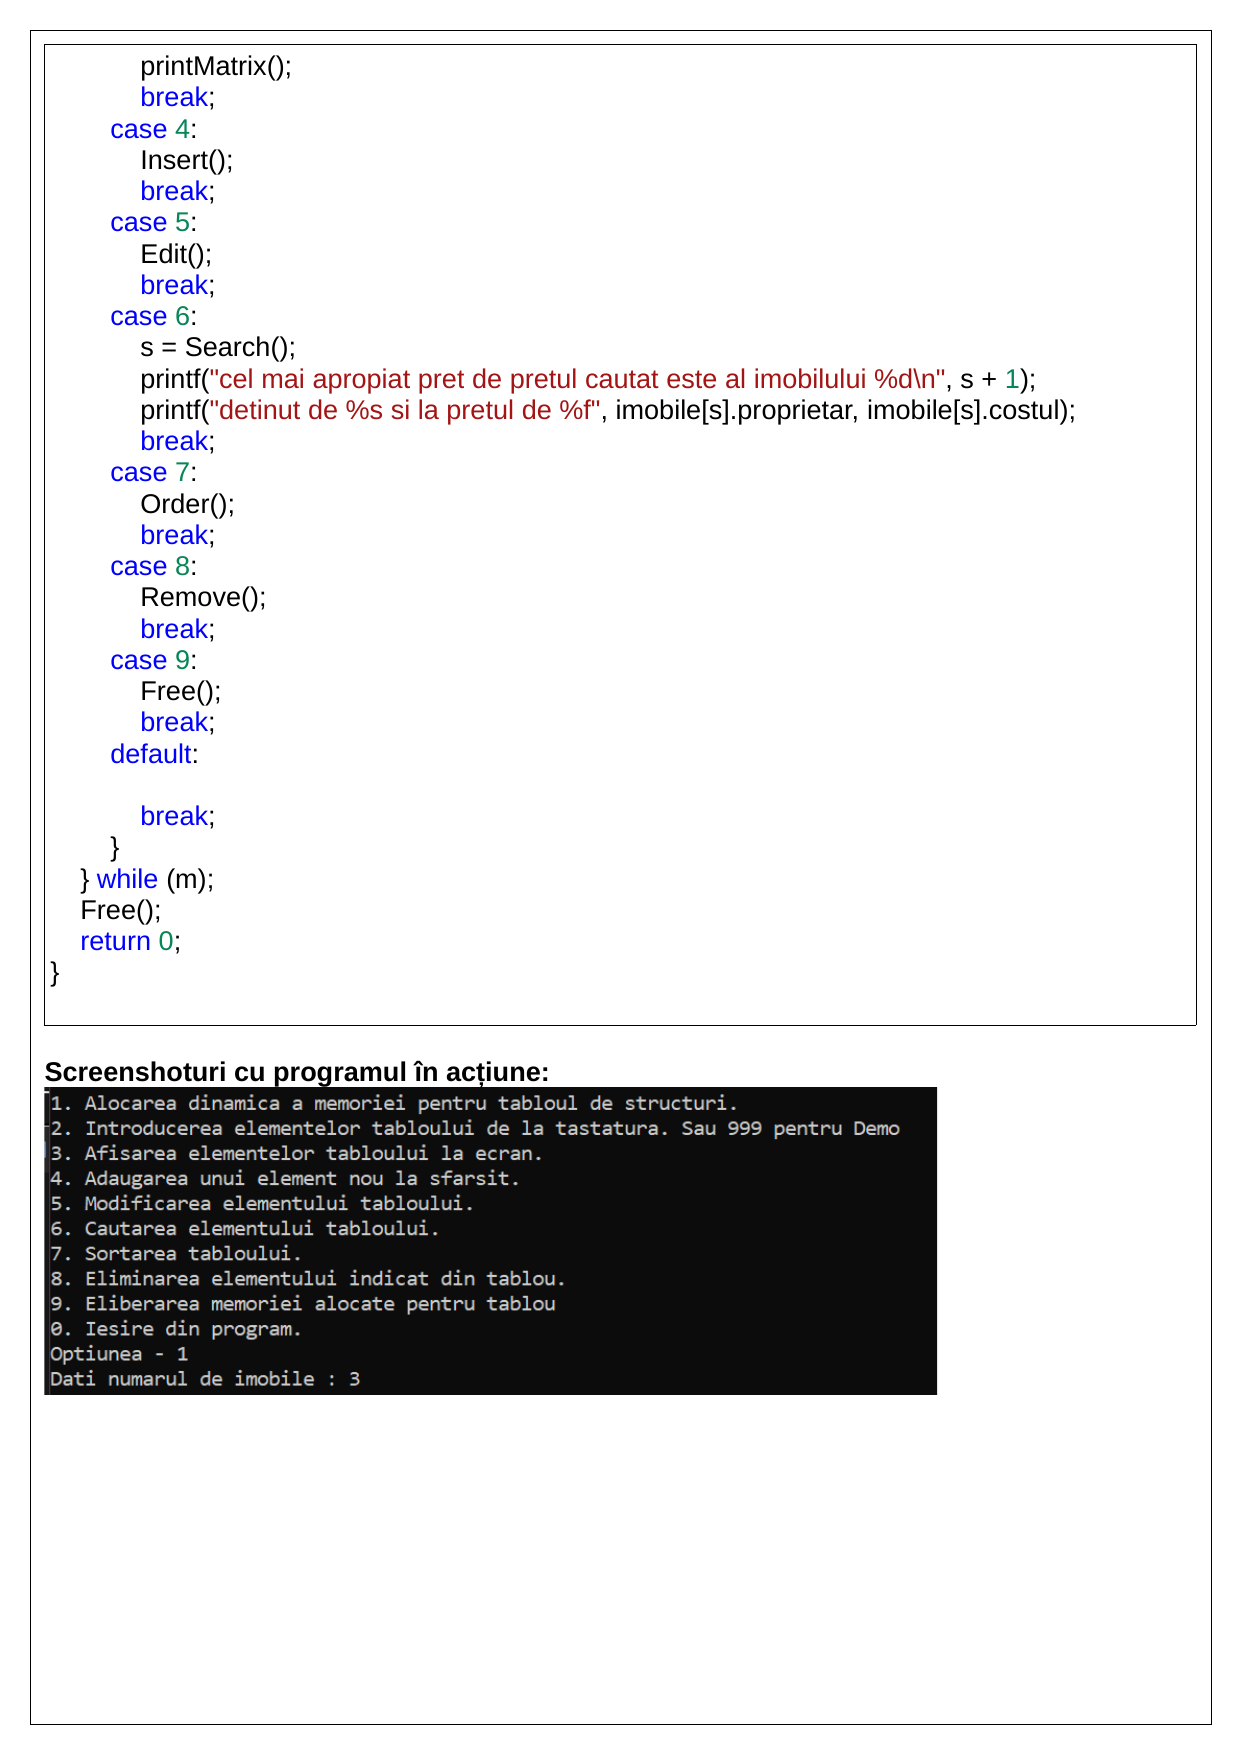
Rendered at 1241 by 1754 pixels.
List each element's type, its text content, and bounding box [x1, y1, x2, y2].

picture [44, 1087, 938, 1395]
text Screenshoturi cu programul în acțiune: [44, 1056, 1196, 1087]
table_header printMatrix(); break; case 4: Insert(); break; case 5: Edit(); break; case 6: s = Search(); printf("cel mai apropiat pret de pretul cautat este al imobilului %d\n", s + 1); printf("detinut de %s si la pretul de %f", imobile[s].proprietar, imobile[s].costul); break; case 7: Order(); break; case 8: Remove(); break; case 9: Free(); break; default: break; } } while (m); Free(); return 0; } [45, 45, 1196, 1025]
